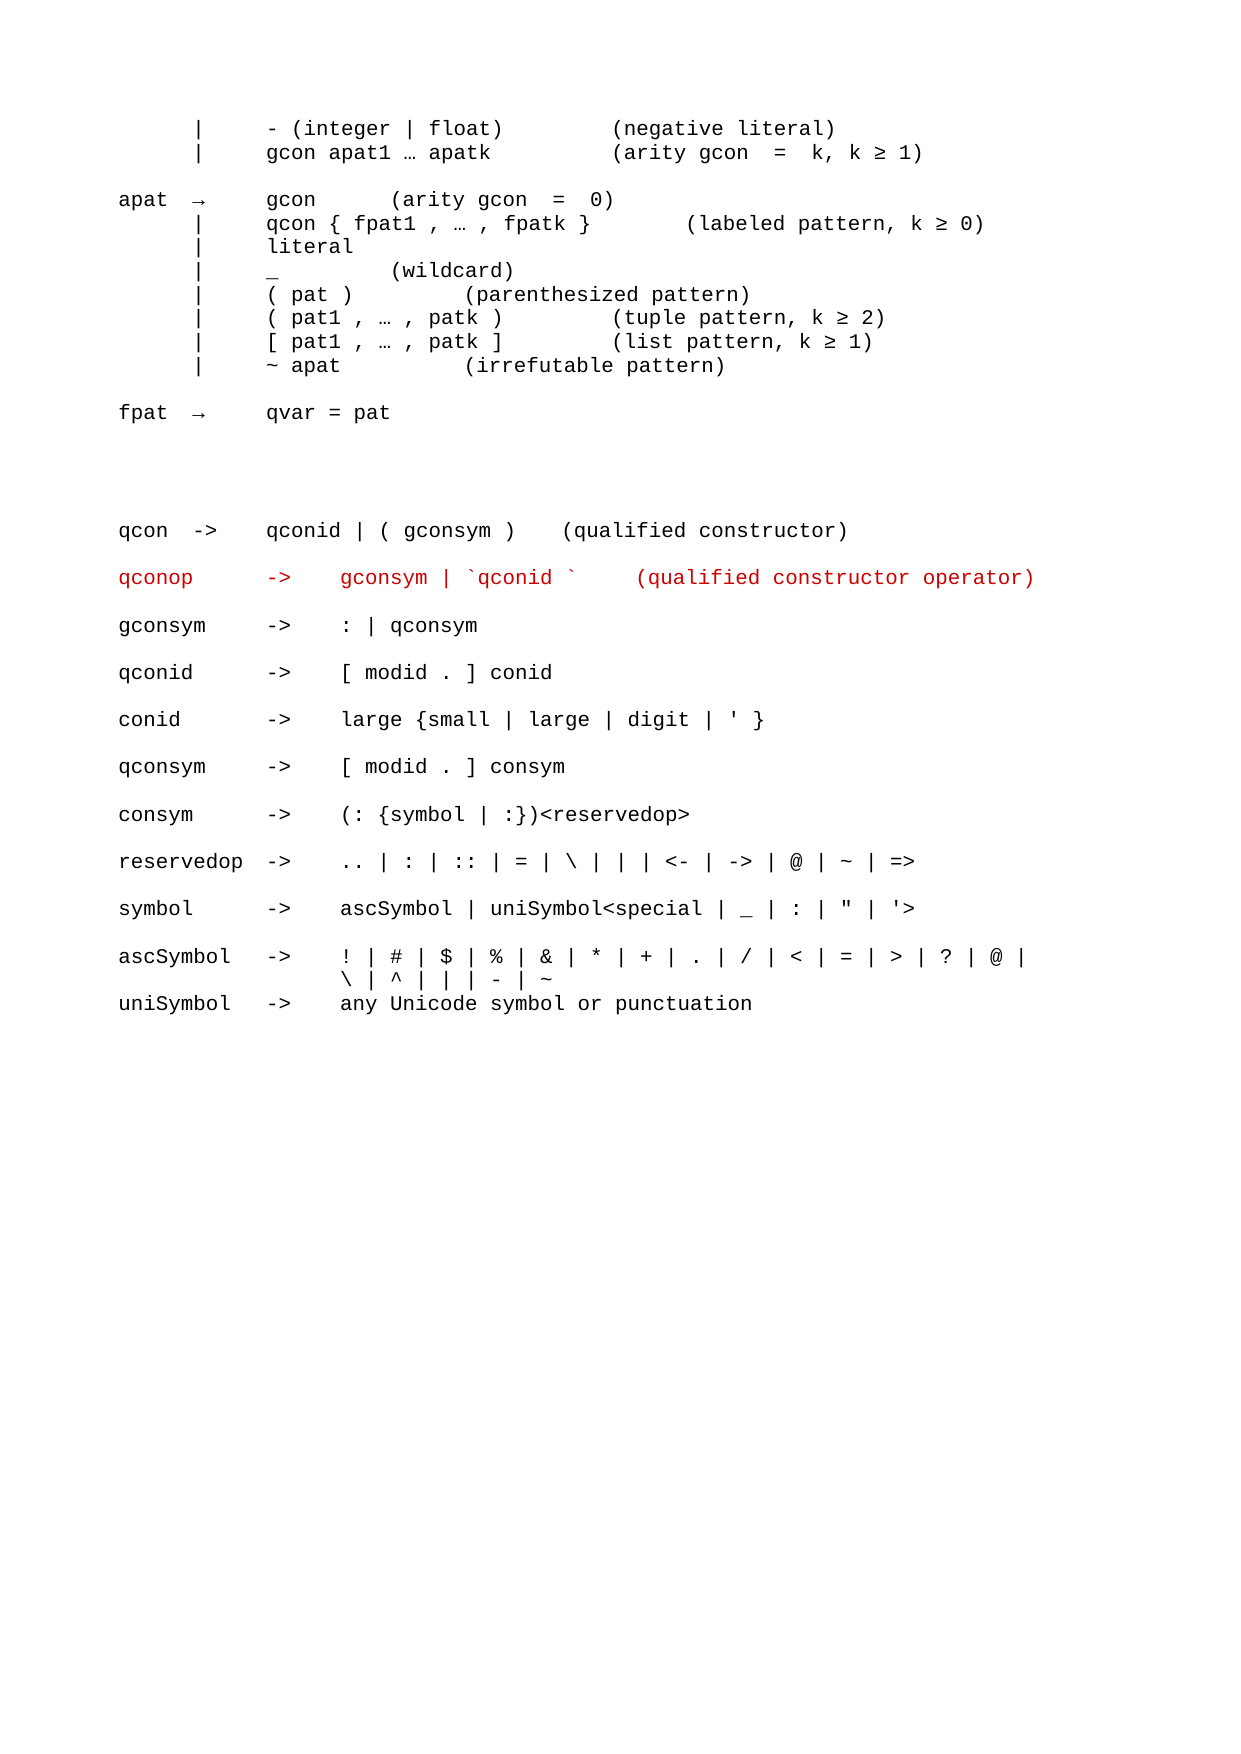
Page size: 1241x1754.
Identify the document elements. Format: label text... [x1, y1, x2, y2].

text | literal [118, 236, 1122, 260]
text | ~ apat (irrefutable pattern) [118, 354, 1122, 378]
text | _ (wildcard) [118, 260, 1122, 284]
text qconsym -> [ modid . ] consym [118, 757, 1122, 780]
text \ | ^ | | | - | ~ [118, 969, 1122, 993]
text | qcon { fpat1 , … , fpatk } (labeled pattern, k ≥ 0) [118, 213, 1122, 236]
text | ( pat1 , … , patk ) (tuple pattern, k ≥ 2) [118, 307, 1122, 331]
text qcon -> qconid | ( gconsym ) (qualified constructor) [118, 520, 1122, 544]
text uniSymbol -> any Unicode symbol or punctuation [118, 993, 1122, 1017]
text ascSymbol -> ! | # | $ | % | & | * | + | . | / | < | = | > | ? | @ | [118, 946, 1122, 969]
text conid -> large {small | large | digit | ' } [118, 709, 1122, 733]
text | ( pat ) (parenthesized pattern) [118, 284, 1122, 307]
text gconsym -> : | qconsym [118, 615, 1122, 638]
text apat → gcon (arity gcon = 0) [118, 189, 1122, 213]
text fpat → qvar = pat [118, 402, 1122, 426]
text consym -> (: {symbol | :})<reservedop> [118, 804, 1122, 827]
text qconid -> [ modid . ] conid [118, 662, 1122, 686]
text reservedop -> .. | : | :: | = | \ | | | <- | -> | @ | ~ | => [118, 851, 1122, 875]
text | - (integer | float) (negative literal) [118, 118, 1122, 142]
text | [ pat1 , … , patk ] (list pattern, k ≥ 1) [118, 331, 1122, 354]
text qconop -> gconsym | `qconid ` (qualified constructor operator) [118, 567, 1122, 591]
text symbol -> ascSymbol | uniSymbol<special | _ | : | " | '> [118, 898, 1122, 922]
text | gcon apat1 … apatk (arity gcon = k, k ≥ 1) [118, 142, 1122, 165]
